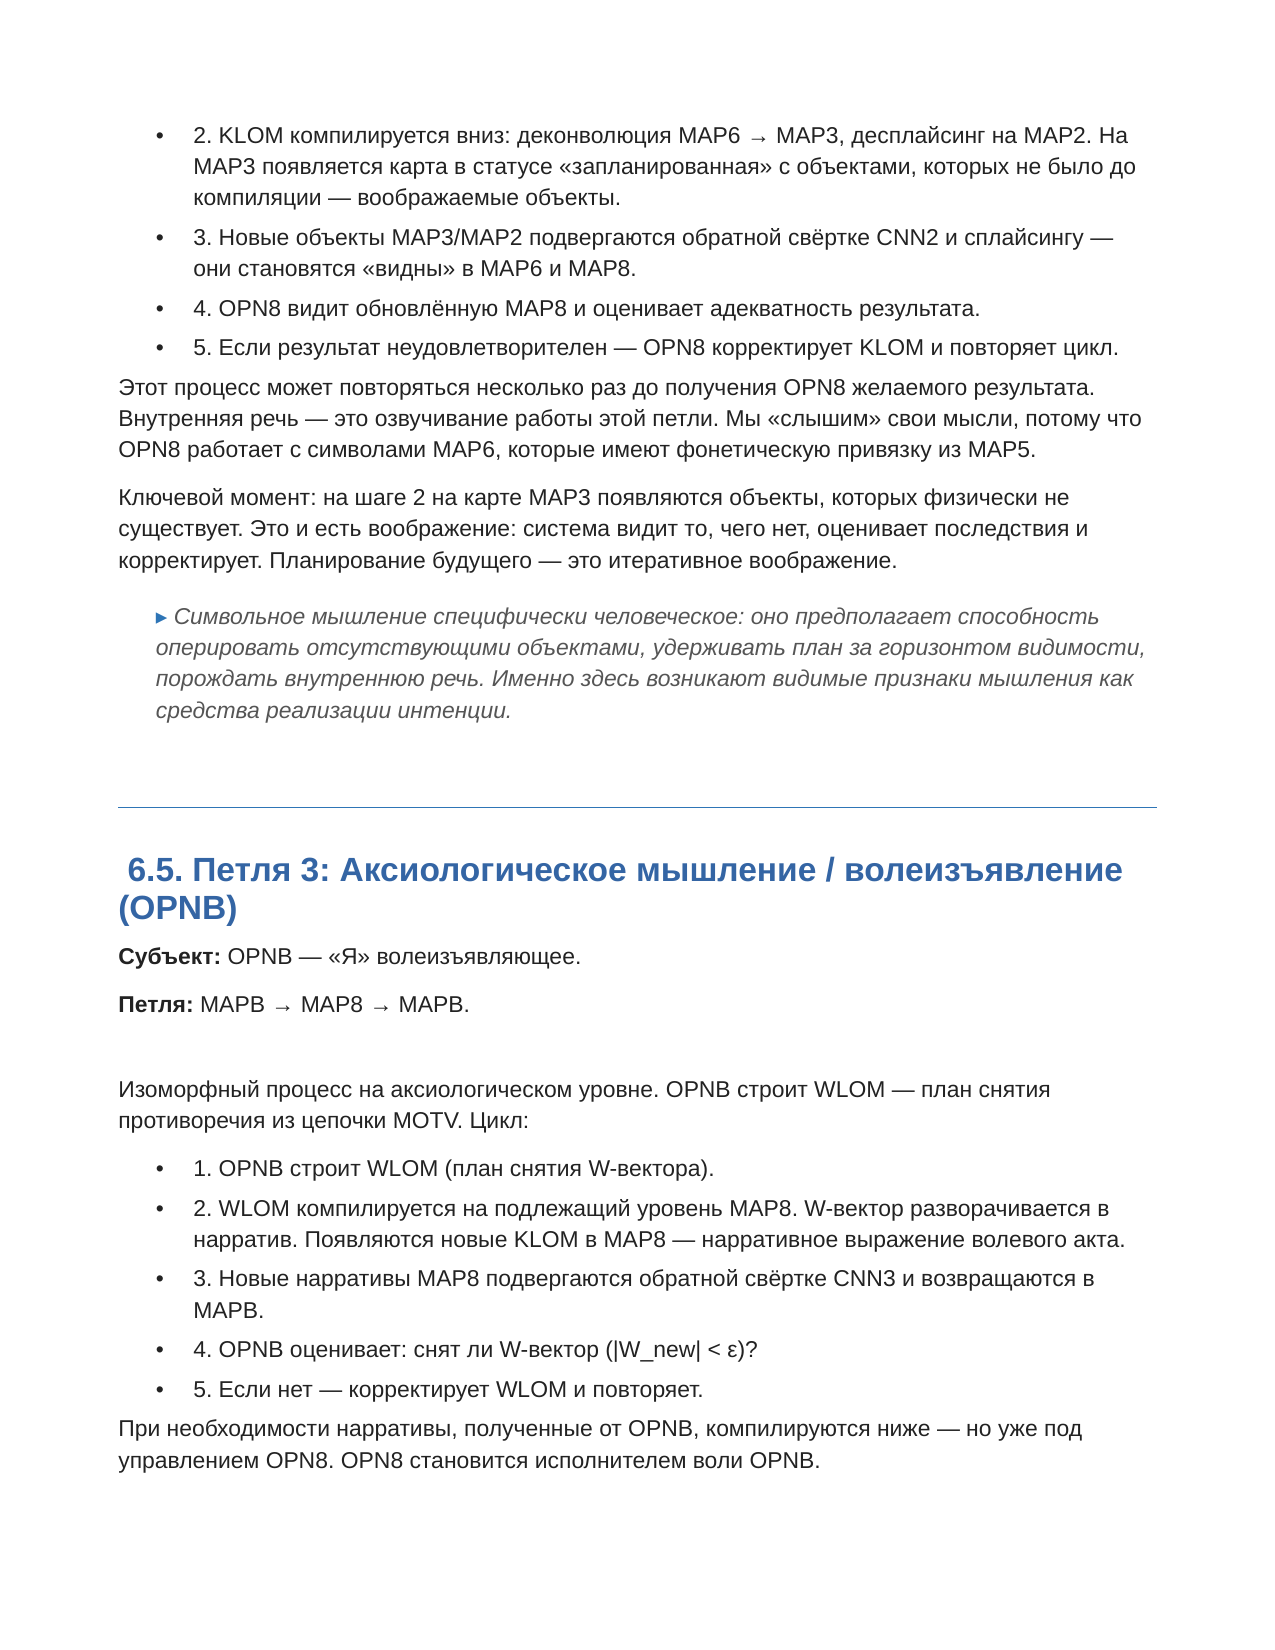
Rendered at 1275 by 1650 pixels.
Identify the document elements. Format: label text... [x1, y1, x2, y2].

subtitle Петля 3: Аксиологическое мышление / волеизъявление (OPNB) [118, 849, 1157, 927]
text Этот процесс может повторяться несколько раз до получения OPN8 желаемого результата. Внутренняя речь — это озвучивание работы этой петли. Мы «слышим» свои мысли, потому что OPN8 работает с символами MAP6, которые имеют фонетическую привязку из MAP5. [118, 370, 1157, 464]
text Субъект: OPNB — «Я» волеизъявляющее. [118, 939, 1157, 971]
list 3. Новые нарративы MAP8 подвергаются обратной свёртке CNN3 и возвращаются в MAPB. [156, 1262, 1157, 1324]
list 1. OPNB строит WLOM (план снятия W-вектора). [156, 1151, 1157, 1183]
text При необходимости нарративы, полученные от OPNB, компилируются ниже — но уже под управлением OPN8. OPN8 становится исполнителем воли OPNB. [118, 1412, 1157, 1474]
list 4. OPNB оценивает: снят ли W-вектор (|W_new| < ε)? [156, 1333, 1157, 1364]
text Изоморфный процесс на аксиологическом уровне. OPNB строит WLOM — план снятия противоречия из цепочки MOTV. Цикл: [118, 1072, 1157, 1135]
text ▸ Символьное мышление специфически человеческое: оно предполагает способность оперировать отсутствующими объектами, удерживать план за горизонтом видимости, порождать внутреннюю речь. Именно здесь возникают видимые признаки мышления как средства реализации интенции. [156, 599, 1157, 724]
list 5. Если нет — корректирует WLOM и повторяет. [156, 1372, 1157, 1403]
list 2. WLOM компилируется на подлежащий уровень MAP8. W-вектор разворачивается в нарратив. Появляются новые KLOM в MAP8 — нарративное выражение волевого акта. [156, 1191, 1157, 1253]
text Ключевой момент: на шаге 2 на карте MAP3 появляются объекты, которых физически не существует. Это и есть воображение: система видит то, чего нет, оценивает последствия и корректирует. Планирование будущего — это итеративное воображение. [118, 481, 1157, 574]
list 3. Новые объекты MAP3/MAP2 подвергаются обратной свёртке CNN2 и сплайсингу — они становятся «видны» в MAP6 и MAP8. [156, 220, 1157, 283]
list 4. OPN8 видит обновлённую MAP8 и оценивает адекватность результата. [156, 291, 1157, 322]
text Петля: MAPB → MAP8 → MAPB. [118, 987, 1157, 1018]
list 5. Если результат неудовлетворителен — OPN8 корректирует KLOM и повторяет цикл. [156, 331, 1157, 362]
list 2. KLOM компилируется вниз: деконволюция MAP6 → MAP3, десплайсинг на MAP2. На MAP3 появляется карта в статусе «запланированная» с объектами, которых не было до компиляции — воображаемые объекты. [156, 118, 1157, 212]
